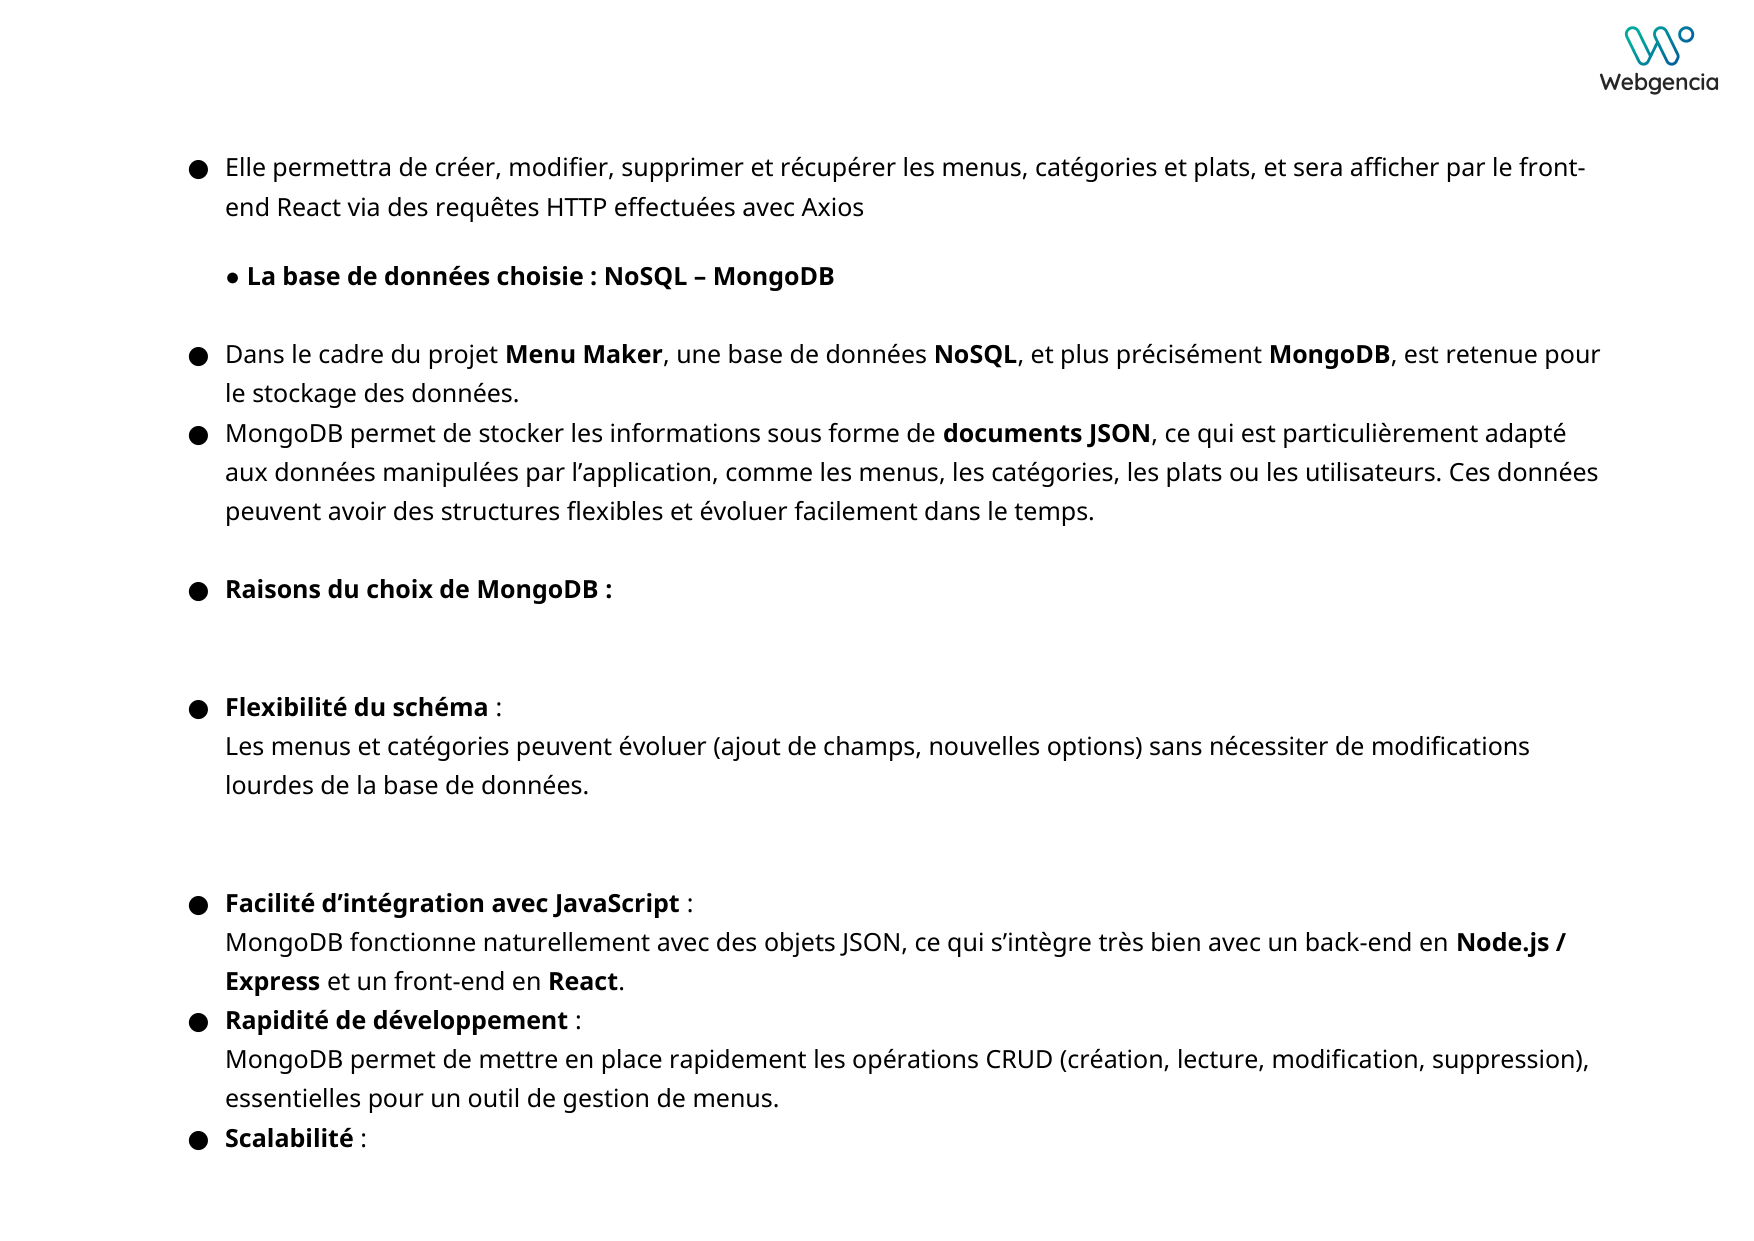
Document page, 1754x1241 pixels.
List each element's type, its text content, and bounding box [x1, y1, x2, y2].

list Raisons du choix de MongoDB : [187, 572, 1604, 606]
list Dans le cadre du projet Menu Maker, une base de données NoSQL, et plus précisément MongoDB, est retenue pour le stockage des données. [187, 337, 1604, 410]
list Scalabilité : [187, 1120, 1604, 1154]
list Rapidité de développement : MongoDB permet de mettre en place rapidement les opérations CRUD (création, lecture, modification, suppression), essentielles pour un outil de gestion de menus. [187, 1003, 1604, 1115]
list MongoDB permet de stocker les informations sous forme de documents JSON, ce qui est particulièrement adapté aux données manipulées par l’application, comme les menus, les catégories, les plats ou les utilisateurs. Ces données peuvent avoir des structures flexibles et évoluer facilement dans le temps. [187, 415, 1604, 528]
list Flexibilité du schéma : Les menus et catégories peuvent évoluer (ajout de champs, nouvelles options) sans nécessiter de modifications lourdes de la base de données. [187, 689, 1604, 802]
list Facilité d’intégration avec JavaScript : MongoDB fonctionne naturellement avec des objets JSON, ce qui s’intègre très bien avec un back-end en Node.js / Express et un front-end en React. [187, 885, 1604, 998]
list Elle permettra de créer, modifier, supprimer et récupérer les menus, catégories et plats, et sera afficher par le front-end React via des requêtes HTTP effectuées avec Axios [187, 150, 1604, 223]
text ● La base de données choisie : NoSQL – MongoDB [225, 258, 1604, 293]
